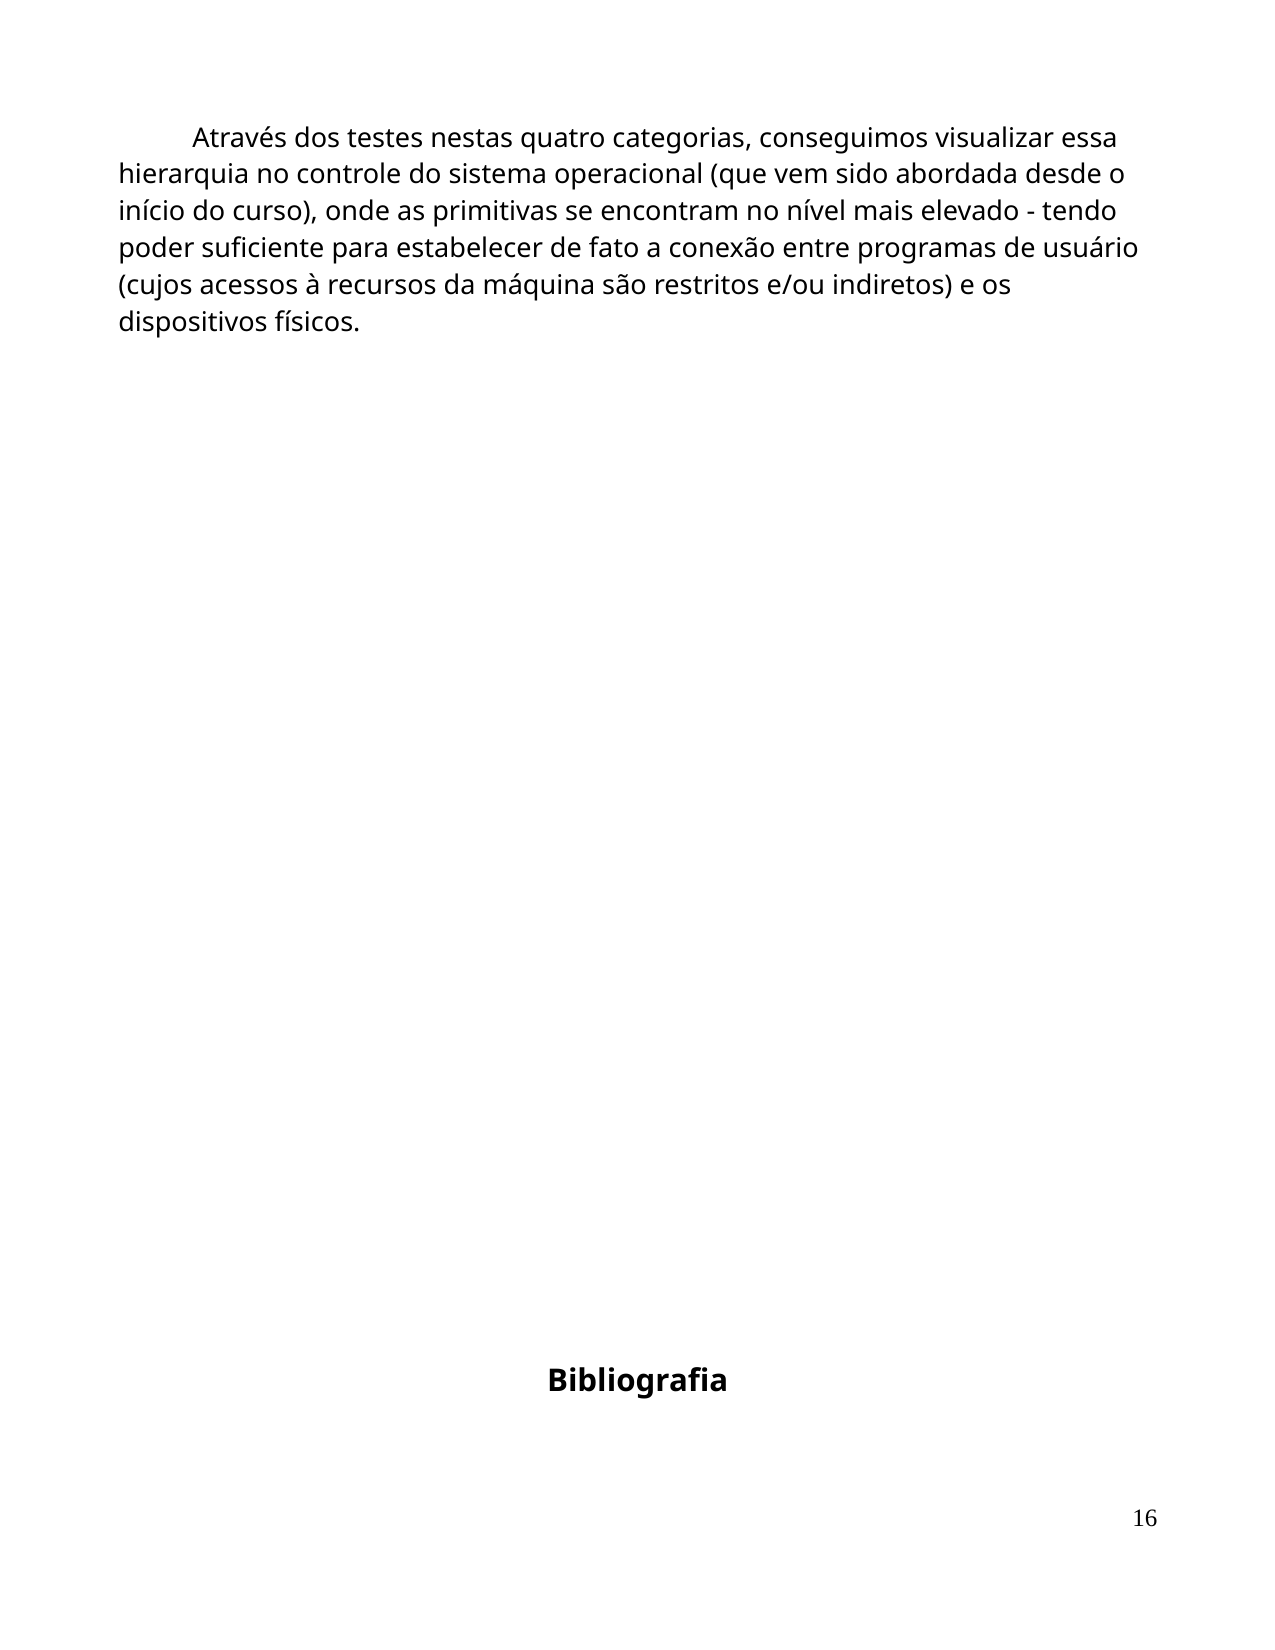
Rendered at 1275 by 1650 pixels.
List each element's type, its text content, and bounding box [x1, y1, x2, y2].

text Bibliografia [118, 1358, 1157, 1401]
text Através dos testes nestas quatro categorias, conseguimos visualizar essa hierarquia no controle do sistema operacional (que vem sido abordada desde o início do curso), onde as primitivas se encontram no nível mais elevado - tendo poder suficiente para estabelecer de fato a conexão entre programas de usuário (cujos acessos à recursos da máquina são restritos e/ou indiretos) e os dispositivos físicos. [118, 118, 1157, 339]
